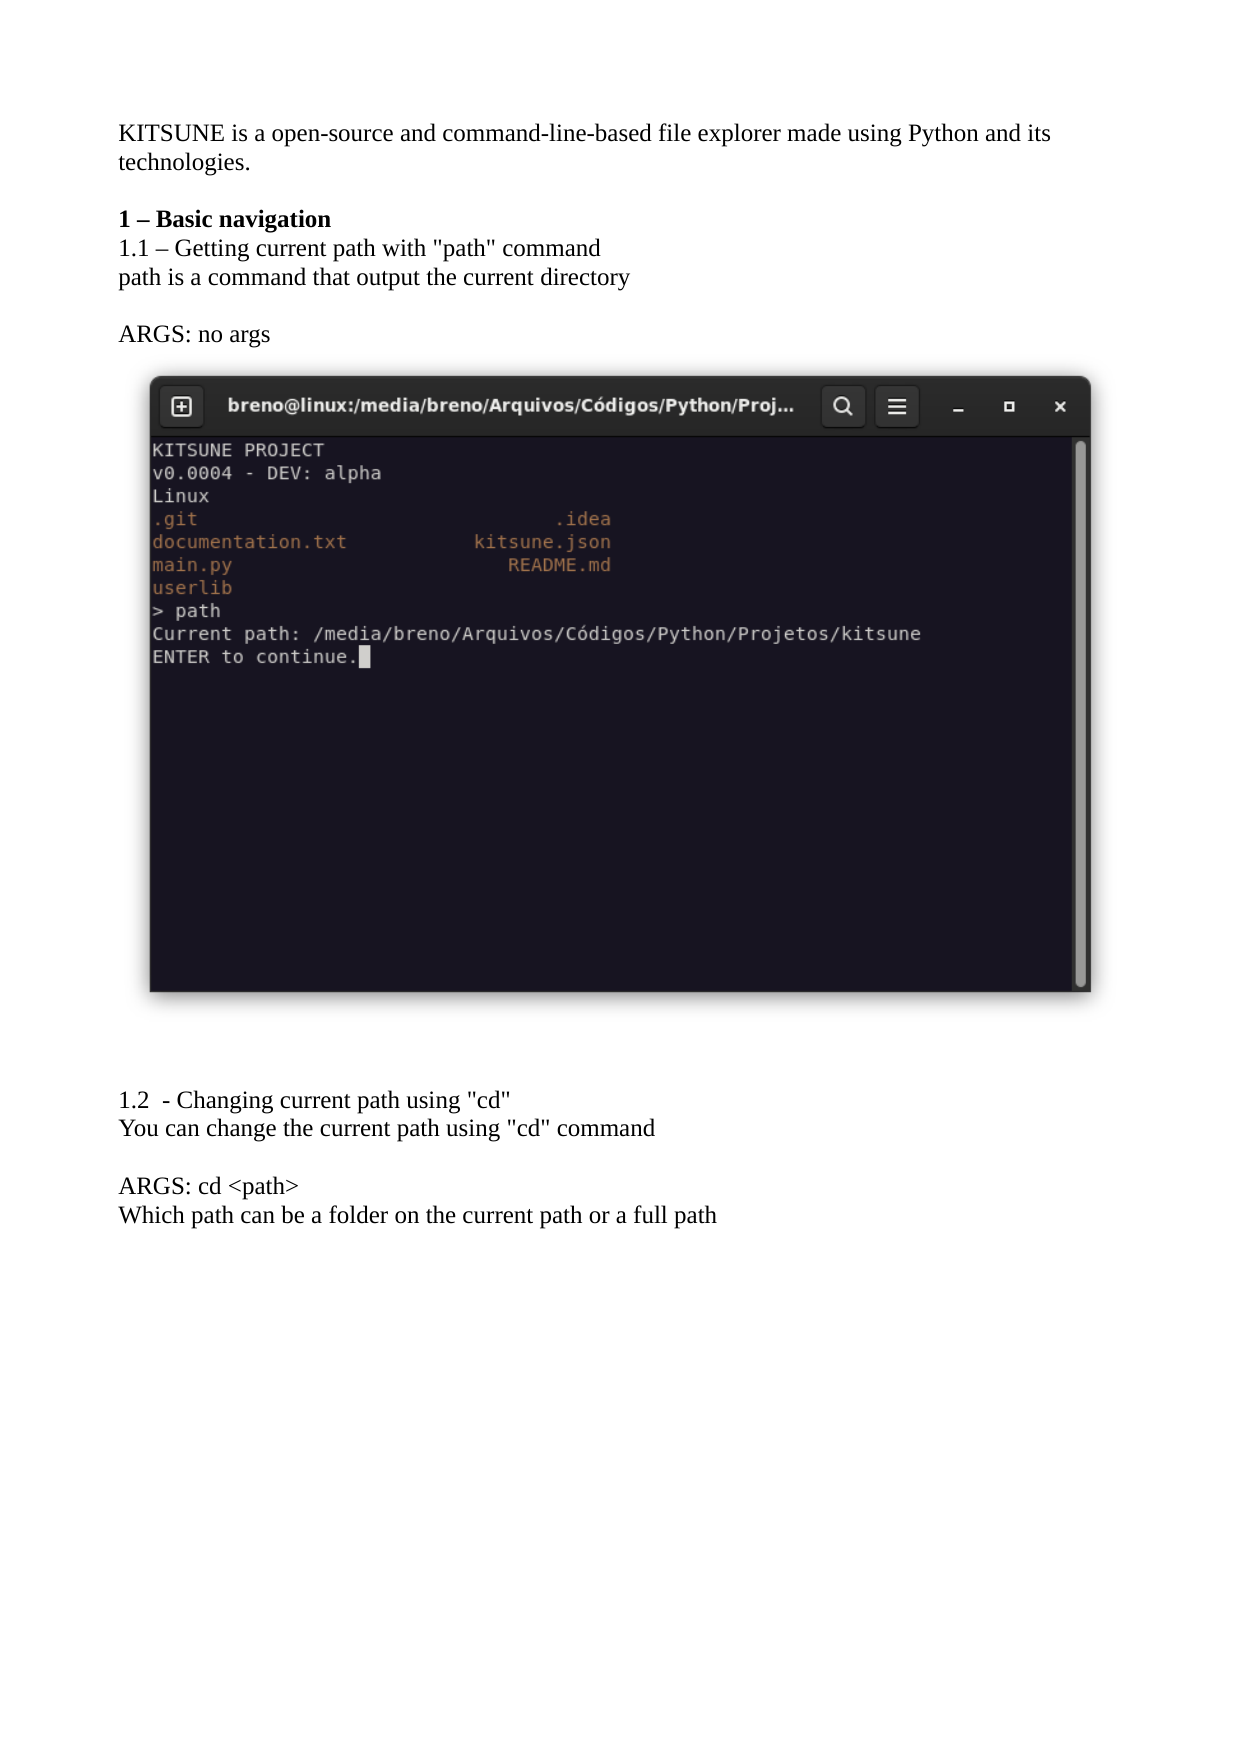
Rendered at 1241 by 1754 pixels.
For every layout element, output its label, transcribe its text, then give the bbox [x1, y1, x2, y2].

text 1 – Basic navigation [118, 204, 1122, 233]
text 1.2 - Changing current path using "cd" [118, 1085, 1122, 1113]
text ARGS: no args [118, 319, 1122, 348]
text path is a command that output the current directory [118, 262, 1122, 291]
text ARGS: cd <path> [118, 1171, 1122, 1200]
text KITSUNE is a open-source and command-line-based file explorer made using Python and its technologies. [118, 118, 1122, 176]
text Which path can be a folder on the current path or a full path [118, 1200, 1122, 1228]
text You can change the current path using "cd" command [118, 1113, 1122, 1142]
text 1.1 – Getting current path with "path" command [118, 233, 1122, 262]
picture [118, 348, 1123, 1028]
